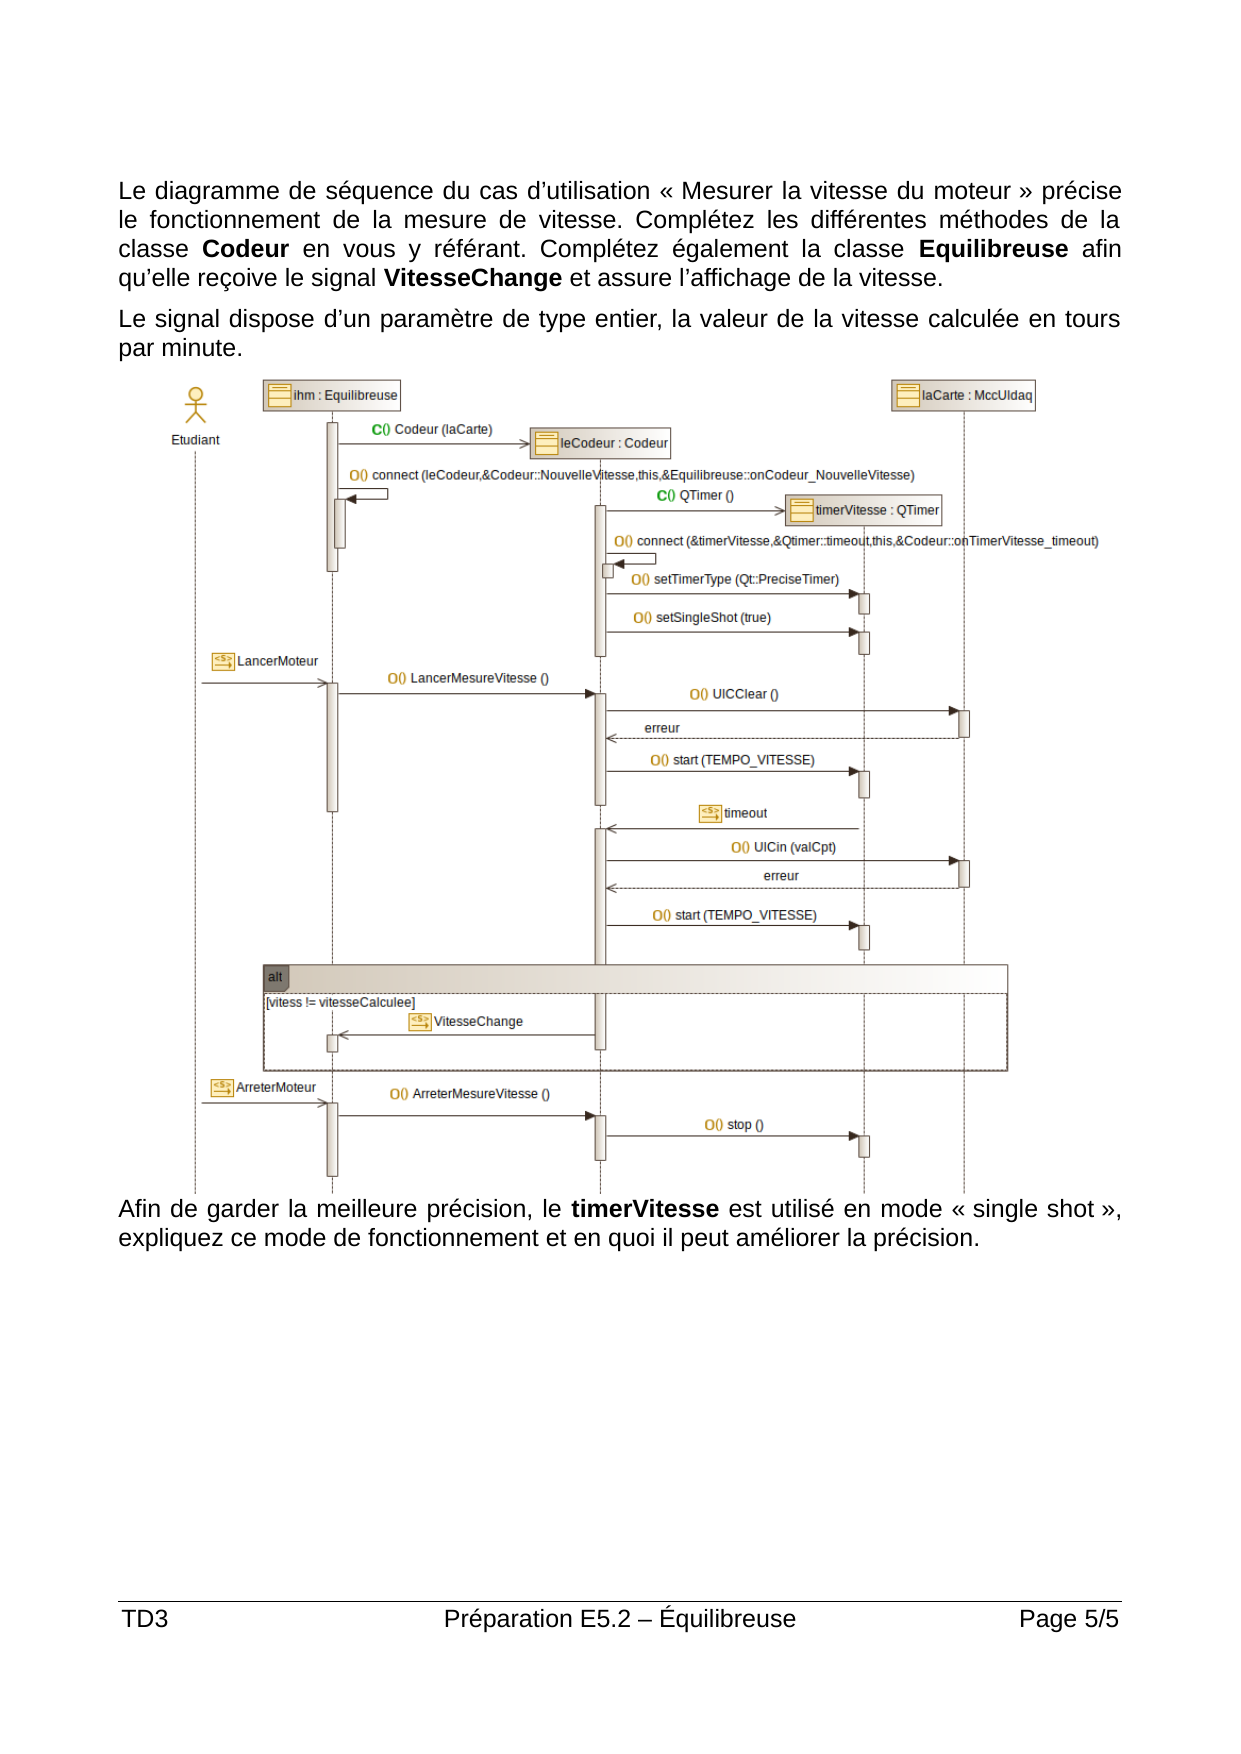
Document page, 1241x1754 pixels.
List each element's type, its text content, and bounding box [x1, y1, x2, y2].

picture [115, 369, 1120, 1194]
text Afin de garder la meilleure précision, le timerVitesse est utilisé en mode « single shot », expliquez ce mode de fonctionnement et en quoi il peut améliorer la précision. [118, 374, 1122, 1251]
text Le signal dispose d’un paramètre de type entier, la valeur de la vitesse calculée en tours par minute. [118, 304, 1122, 361]
text Le diagramme de séquence du cas d’utilisation « Mesurer la vitesse du moteur » précise le fonctionnement de la mesure de vitesse. Complétez les différentes méthodes de la classe Codeur en vous y référant. Complétez également la classe Equilibreuse afin qu’elle reçoive le signal VitesseChange et assure l’affichage de la vitesse. [118, 176, 1122, 291]
